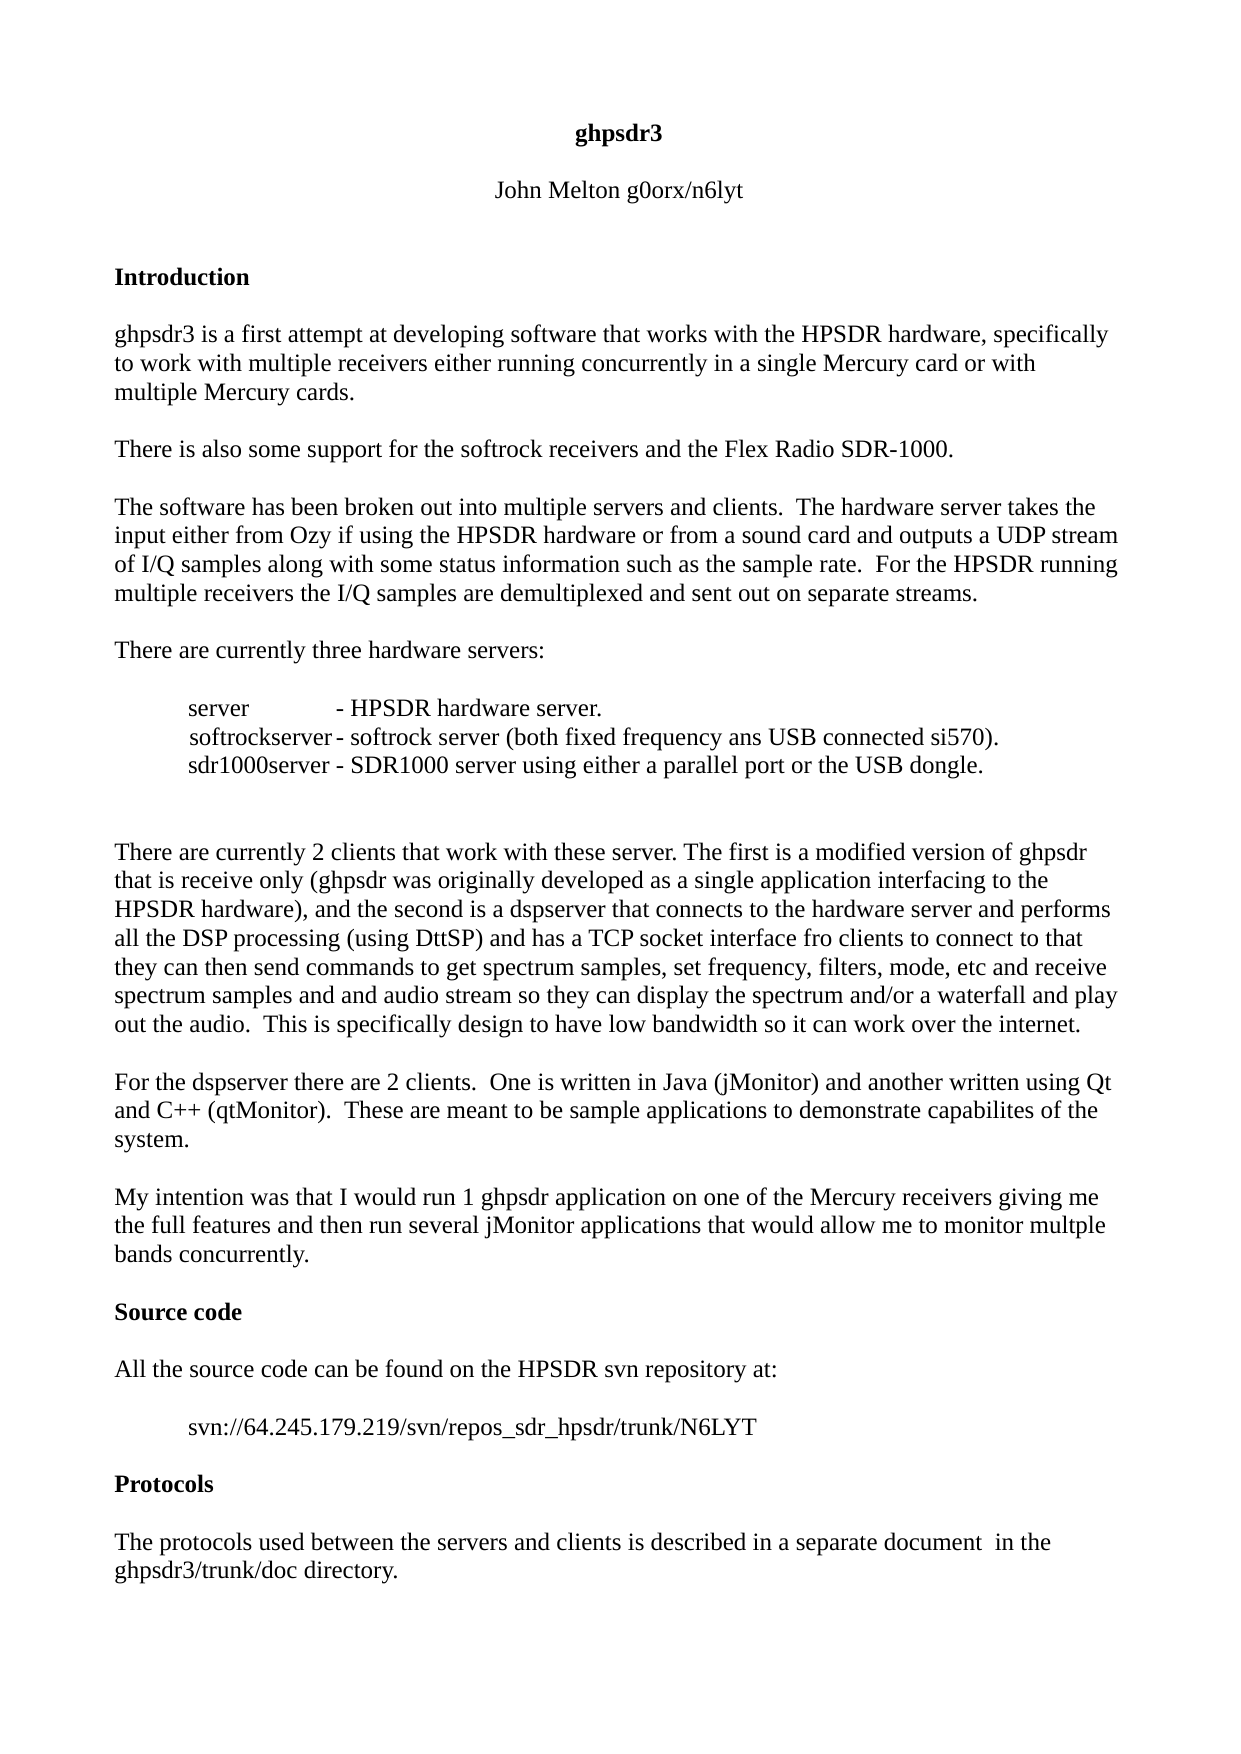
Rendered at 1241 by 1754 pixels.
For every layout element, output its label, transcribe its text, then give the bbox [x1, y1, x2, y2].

text The protocols used between the servers and clients is described in a separate document in the ghpsdr3/trunk/doc directory. [114, 1527, 1123, 1584]
text There is also some support for the softrock receivers and the Flex Radio SDR-1000. [114, 434, 1123, 463]
text ghpsdr3 is a first attempt at developing software that works with the HPSDR hardware, specifically to work with multiple receivers either running concurrently in a single Mercury card or with multiple Mercury cards. [114, 319, 1123, 406]
text The software has been broken out into multiple servers and clients. The hardware server takes the input either from Ozy if using the HPSDR hardware or from a sound card and outputs a UDP stream of I/Q samples along with some status information such as the sample rate. For the HPSDR running multiple receivers the I/Q samples are demultiplexed and sent out on separate streams. [114, 492, 1123, 607]
text softrockserver - softrock server (both fixed frequency ans USB connected si570). [114, 722, 1123, 751]
text svn://64.245.179.219/svn/repos_sdr_hpsdr/trunk/N6LYT [114, 1412, 1123, 1441]
text John Melton g0orx/n6lyt [114, 176, 1123, 204]
text server - HPSDR hardware server. [114, 693, 1123, 722]
text Introduction [114, 262, 1123, 291]
text For the dspserver there are 2 clients. One is written in Java (jMonitor) and another written using Qt and C++ (qtMonitor). These are meant to be sample applications to demonstrate capabilites of the system. [114, 1067, 1123, 1153]
text There are currently 2 clients that work with these server. The first is a modified version of ghpsdr that is receive only (ghpsdr was originally developed as a single application interfacing to the HPSDR hardware), and the second is a dspserver that connects to the hardware server and performs all the DSP processing (using DttSP) and has a TCP socket interface fro clients to connect to that they can then send commands to get spectrum samples, set frequency, filters, mode, etc and receive spectrum samples and and audio stream so they can display the spectrum and/or a waterfall and play out the audio. This is specifically design to have low bandwidth so it can work over the internet. [114, 837, 1123, 1038]
text sdr1000server - SDR1000 server using either a parallel port or the USB dongle. [114, 751, 1123, 779]
text ghpsdr3 [114, 118, 1123, 147]
text Protocols [114, 1469, 1123, 1498]
text My intention was that I would run 1 ghpsdr application on one of the Mercury receivers giving me the full features and then run several jMonitor applications that would allow me to monitor multple bands concurrently. [114, 1182, 1123, 1268]
text There are currently three hardware servers: [114, 636, 1123, 664]
text Source code [114, 1297, 1123, 1326]
text All the source code can be found on the HPSDR svn repository at: [114, 1354, 1123, 1383]
